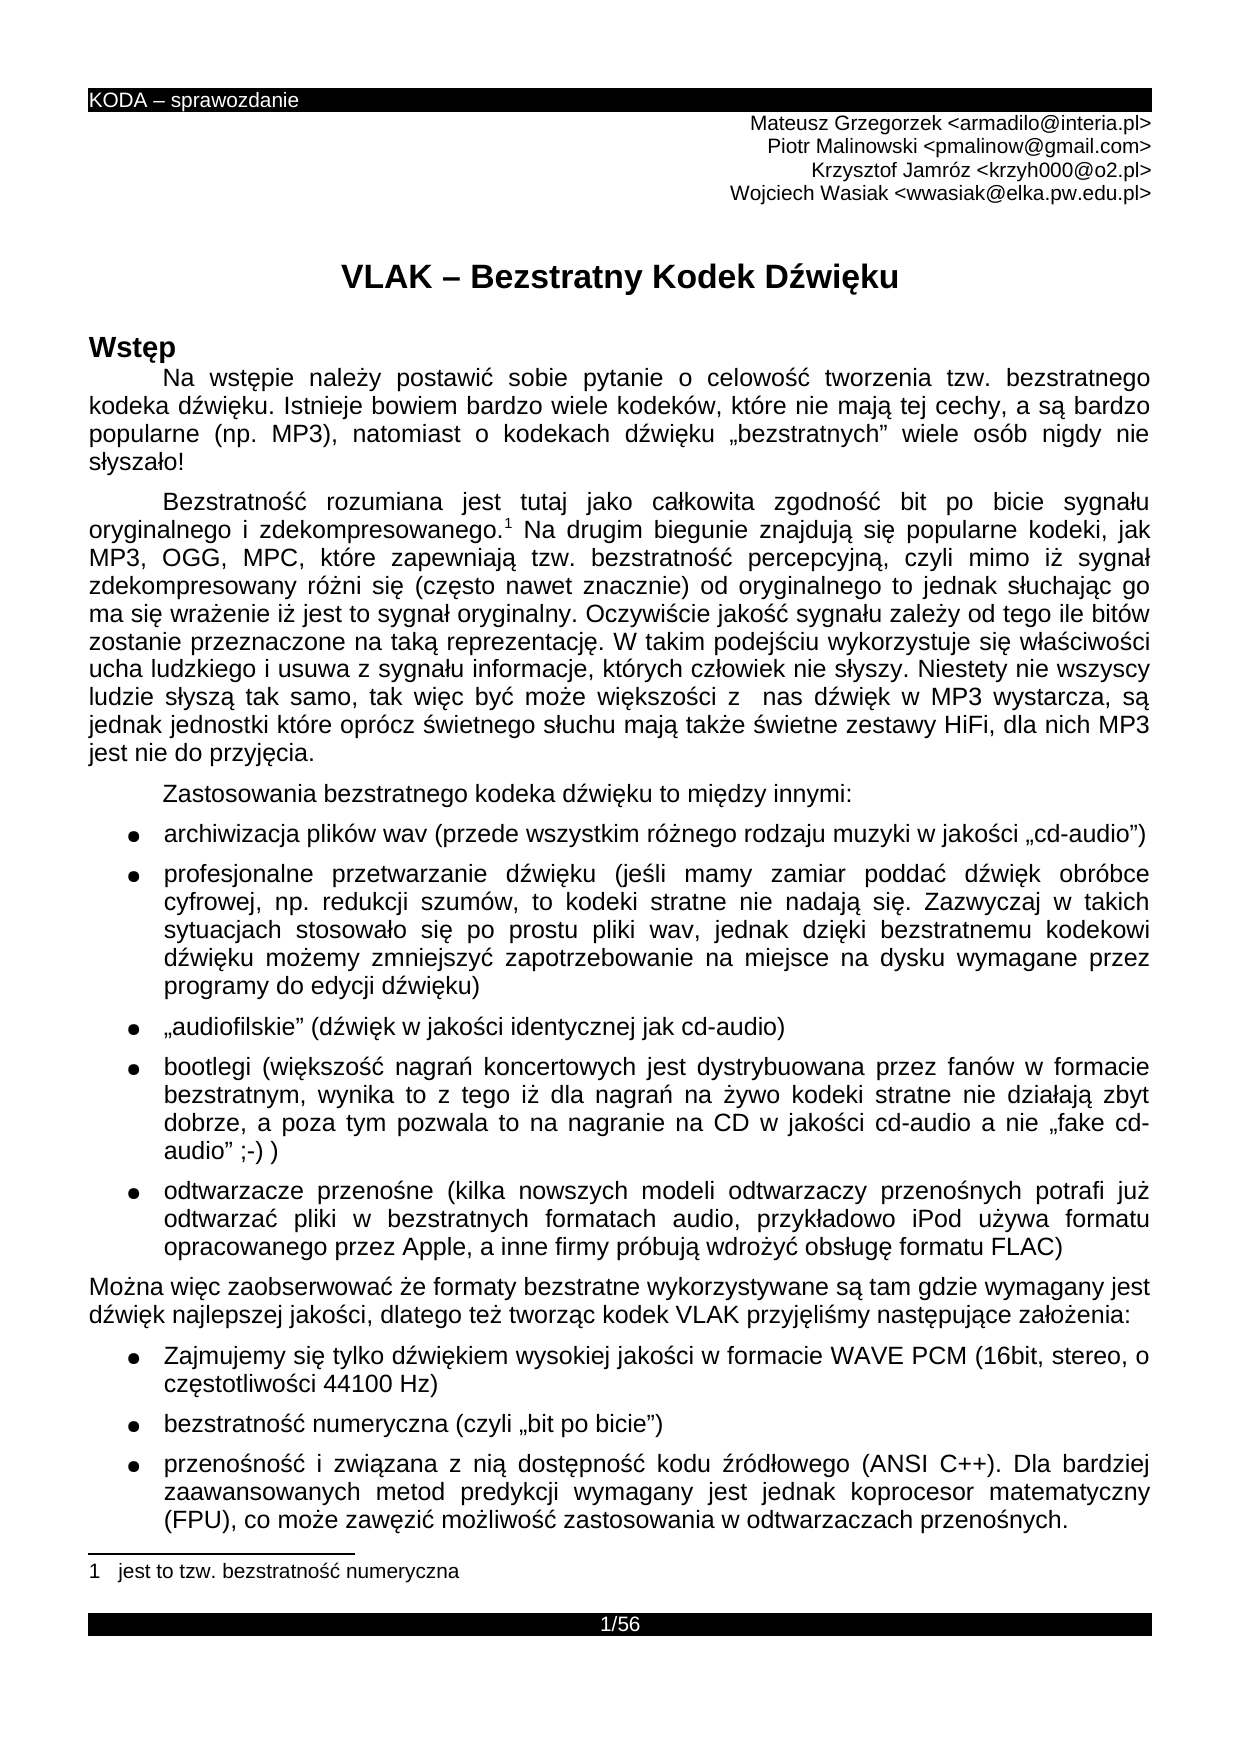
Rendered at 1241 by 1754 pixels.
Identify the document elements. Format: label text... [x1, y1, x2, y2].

text Bezstratność rozumiana jest tutaj jako całkowita zgodność bit po bicie sygnału oryginalnego i zdekompresowanego. Na drugim biegunie znajdują się popularne kodeki, jak MP3, OGG, MPC, które zapewniają tzw. bezstratność percepcyjną, czyli mimo iż sygnał zdekompresowany różni się (często nawet znacznie) od oryginalnego to jednak słuchając go ma się wrażenie iż jest to sygnał oryginalny. Oczywiście jakość sygnału zależy od tego ile bitów zostanie przeznaczone na taką reprezentację. W takim podejściu wykorzystuje się właściwości ucha ludzkiego i usuwa z sygnału informacje, których człowiek nie słyszy. Niestety nie wszyscy ludzie słyszą tak samo, tak więc być może większości z nas dźwięk w MP3 wystarcza, są jednak jednostki które oprócz świetnego słuchu mają także świetne zestawy HiFi, dla nich MP3 jest nie do przyjęcia. [88, 488, 1152, 767]
list odtwarzacze przenośne (kilka nowszych modeli odtwarzaczy przenośnych potrafi już odtwarzać pliki w bezstratnych formatach audio, przykładowo iPod używa formatu opracowanego przez Apple, a inne firmy próbują wdrożyć obsługę formatu FLAC) [126, 1177, 1152, 1261]
text Można więc zaobserwować że formaty bezstratne wykorzystywane są tam gdzie wymagany jest dźwięk najlepszej jakości, dlatego też tworząc kodek VLAK przyjęliśmy następujące założenia: [88, 1273, 1152, 1329]
list bezstratność numeryczna (czyli „bit po bicie”) [126, 1410, 1152, 1438]
list bootlegi (większość nagrań koncertowych jest dystrybuowana przez fanów w formacie bezstratnym, wynika to z tego iż dla nagrań na żywo kodeki stratne nie działają zbyt dobrze, a poza tym pozwala to na nagranie na CD w jakości cd-audio a nie „fake cd-audio” ;-) ) [126, 1053, 1152, 1164]
subtitle Wstęp [88, 331, 1152, 363]
text jest to tzw. bezstratność numeryczna [88, 1560, 1152, 1583]
list „audiofilskie” (dźwięk w jakości identycznej jak cd-audio) [126, 1012, 1152, 1040]
text Na wstępie należy postawić sobie pytanie o celowość tworzenia tzw. bezstratnego kodeka dźwięku. Istnieje bowiem bardzo wiele kodeków, które nie mają tej cechy, a są bardzo popularne (np. MP3), natomiast o kodekach dźwięku „bezstratnych” wiele osób nigdy nie słyszało! [88, 363, 1152, 475]
subtitle VLAK – Bezstratny Kodek Dźwięku [88, 258, 1152, 296]
list przenośność i związana z nią dostępność kodu źródłowego (ANSI C++). Dla bardziej zaawansowanych metod predykcji wymagany jest jednak koprocesor matematyczny (FPU), co może zawęzić możliwość zastosowania w odtwarzaczach przenośnych. [126, 1450, 1152, 1534]
text Zastosowania bezstratnego kodeka dźwięku to między innymi: [88, 779, 1152, 807]
list profesjonalne przetwarzanie dźwięku (jeśli mamy zamiar poddać dźwięk obróbce cyfrowej, np. redukcji szumów, to kodeki stratne nie nadają się. Zazwyczaj w takich sytuacjach stosowało się po prostu pliki wav, jednak dzięki bezstratnemu kodekowi dźwięku możemy zmniejszyć zapotrzebowanie na miejsce na dysku wymagane przez programy do edycji dźwięku) [126, 860, 1152, 1000]
list Zajmujemy się tylko dźwiękiem wysokiej jakości w formacie WAVE PCM (16bit, stereo, o częstotliwości 44100 Hz) [126, 1341, 1152, 1397]
list archiwizacja plików wav (przede wszystkim różnego rodzaju muzyki w jakości „cd-audio”) [126, 820, 1152, 848]
